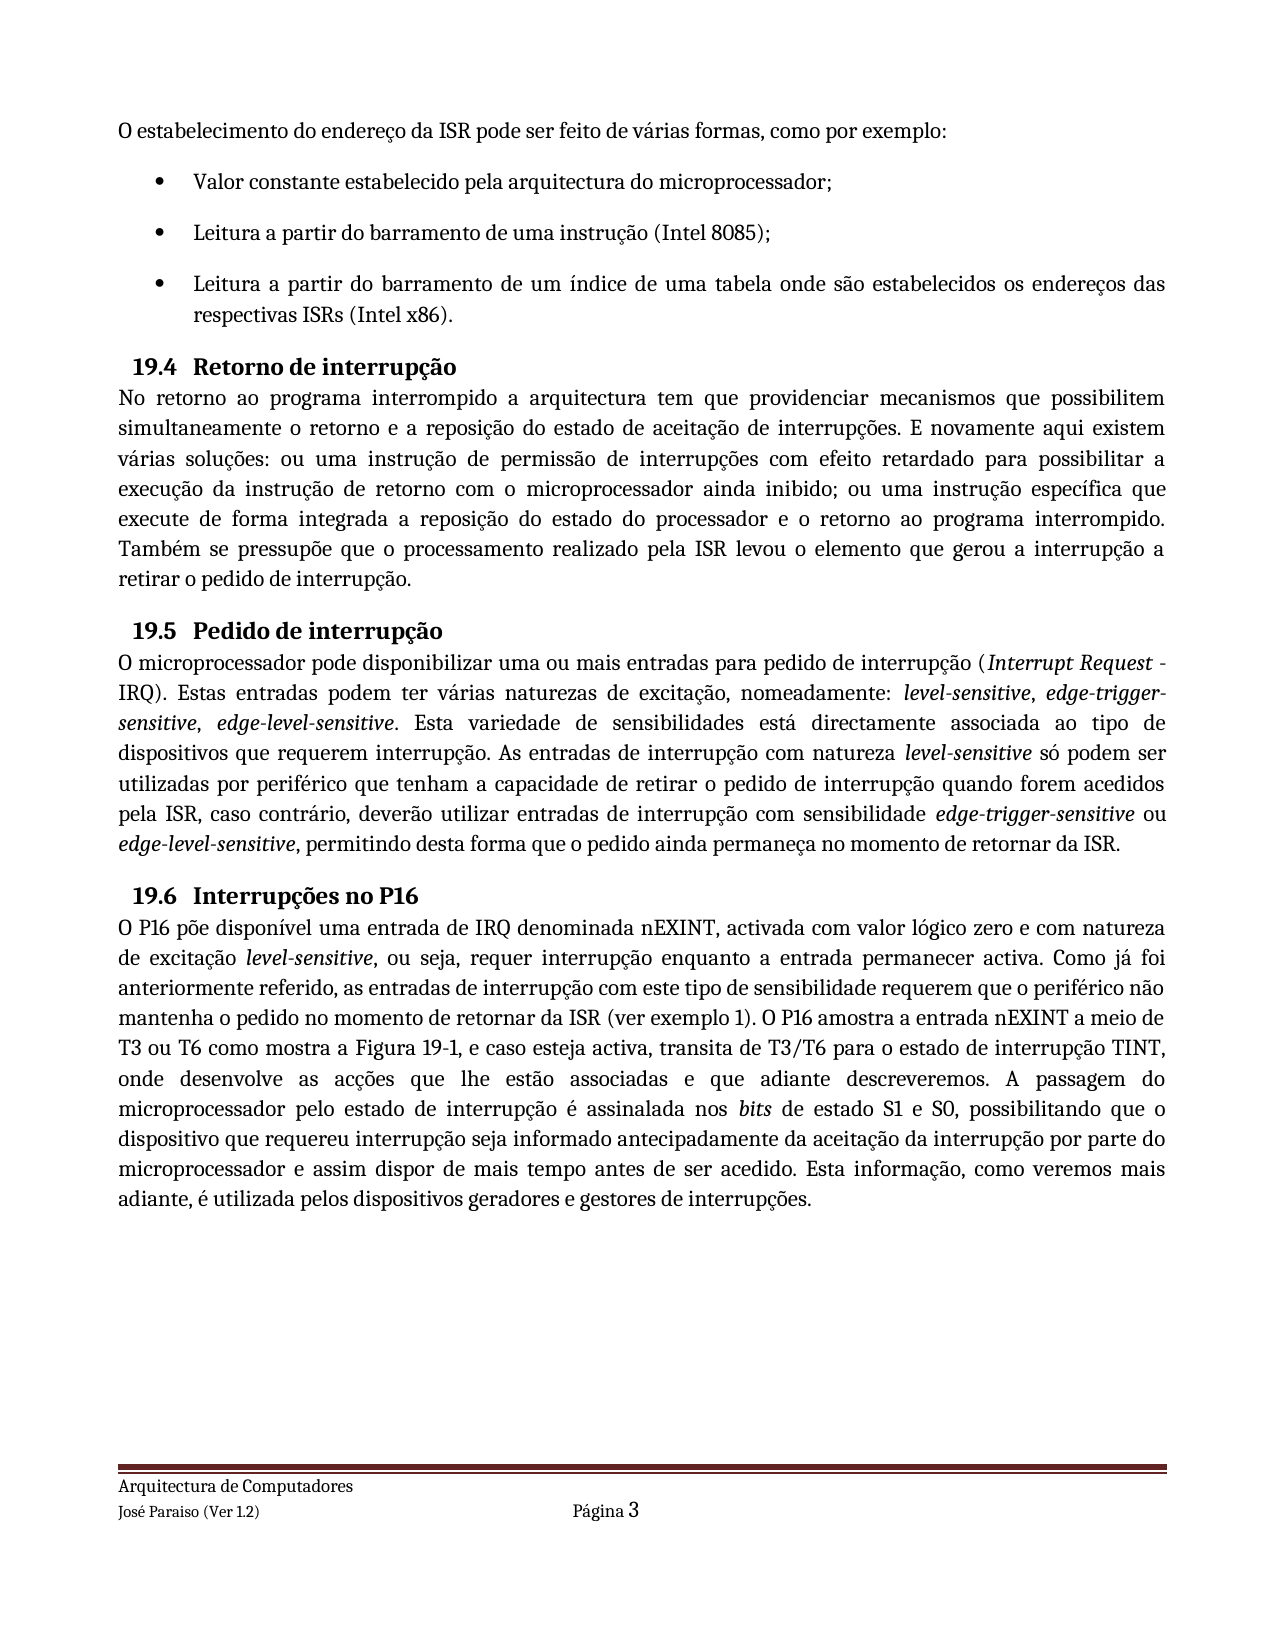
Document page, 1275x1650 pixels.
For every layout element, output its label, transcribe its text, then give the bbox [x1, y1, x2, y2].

list Valor constante estabelecido pela arquitectura do microprocessador; [156, 169, 1167, 196]
subtitle Retorno de interrupção [133, 352, 1167, 381]
subtitle Pedido de interrupção [133, 617, 1167, 646]
text No retorno ao programa interrompido a arquitectura tem que providenciar mecanismos que possibilitem simultaneamente o retorno e a reposição do estado de aceitação de interrupções. E novamente aqui existem várias soluções: ou uma instrução de permissão de interrupções com efeito retardado para possibilitar a execução da instrução de retorno com o microprocessador ainda inibido; ou uma instrução específica que execute de forma integrada a reposição do estado do processador e o retorno ao programa interrompido. Também se pressupõe que o processamento realizado pela ISR levou o elemento que gerou a interrupção a retirar o pedido de interrupção. [118, 385, 1167, 592]
text O estabelecimento do endereço da ISR pode ser feito de várias formas, como por exemplo: [118, 118, 1167, 144]
text O P16 põe disponível uma entrada de IRQ denominada nEXINT, activada com valor lógico zero e com natureza de excitação level-sensitive, ou seja, requer interrupção enquanto a entrada permanecer activa. Como já foi anteriormente referido, as entradas de interrupção com este tipo de sensibilidade requerem que o periférico não mantenha o pedido no momento de retornar da ISR (ver exemplo 1). O P16 amostra a entrada nEXINT a meio de T3 ou T6 como mostra a Figura 19 -1, e caso esteja activa, transita de T3/T6 para o estado de interrupção TINT, onde desenvolve as acções que lhe estão associadas e que adiante descreveremos. A passagem do microprocessador pelo estado de interrupção é assinalada nos bits de estado S1 e S0, possibilitando que o dispositivo que requereu interrupção seja informado antecipadamente da aceitação da interrupção por parte do microprocessador e assim dispor de mais tempo antes de ser acedido. Esta informação, como veremos mais adiante, é utilizada pelos dispositivos geradores e gestores de interrupções. [118, 914, 1167, 1212]
subtitle Interrupções no P16 [133, 882, 1167, 911]
list Leitura a partir do barramento de uma instrução (Intel 8085); [156, 220, 1167, 247]
list Leitura a partir do barramento de um índice de uma tabela onde são estabelecidos os endereços das respectivas ISRs (Intel x86). [156, 271, 1167, 328]
text O microprocessador pode disponibilizar uma ou mais entradas para pedido de interrupção (Interrupt Request - IRQ). Estas entradas podem ter várias naturezas de excitação, nomeadamente: level-sensitive, edge-trigger-sensitive, edge-level-sensitive. Esta variedade de sensibilidades está directamente associada ao tipo de dispositivos que requerem interrupção. As entradas de interrupção com natureza level-sensitive só podem ser utilizadas por periférico que tenham a capacidade de retirar o pedido de interrupção quando forem acedidos pela ISR, caso contrário, deverão utilizar entradas de interrupção com sensibilidade edge-trigger-sensitive ou edge-level-sensitive, permitindo desta forma que o pedido ainda permaneça no momento de retornar da ISR. [118, 649, 1167, 857]
